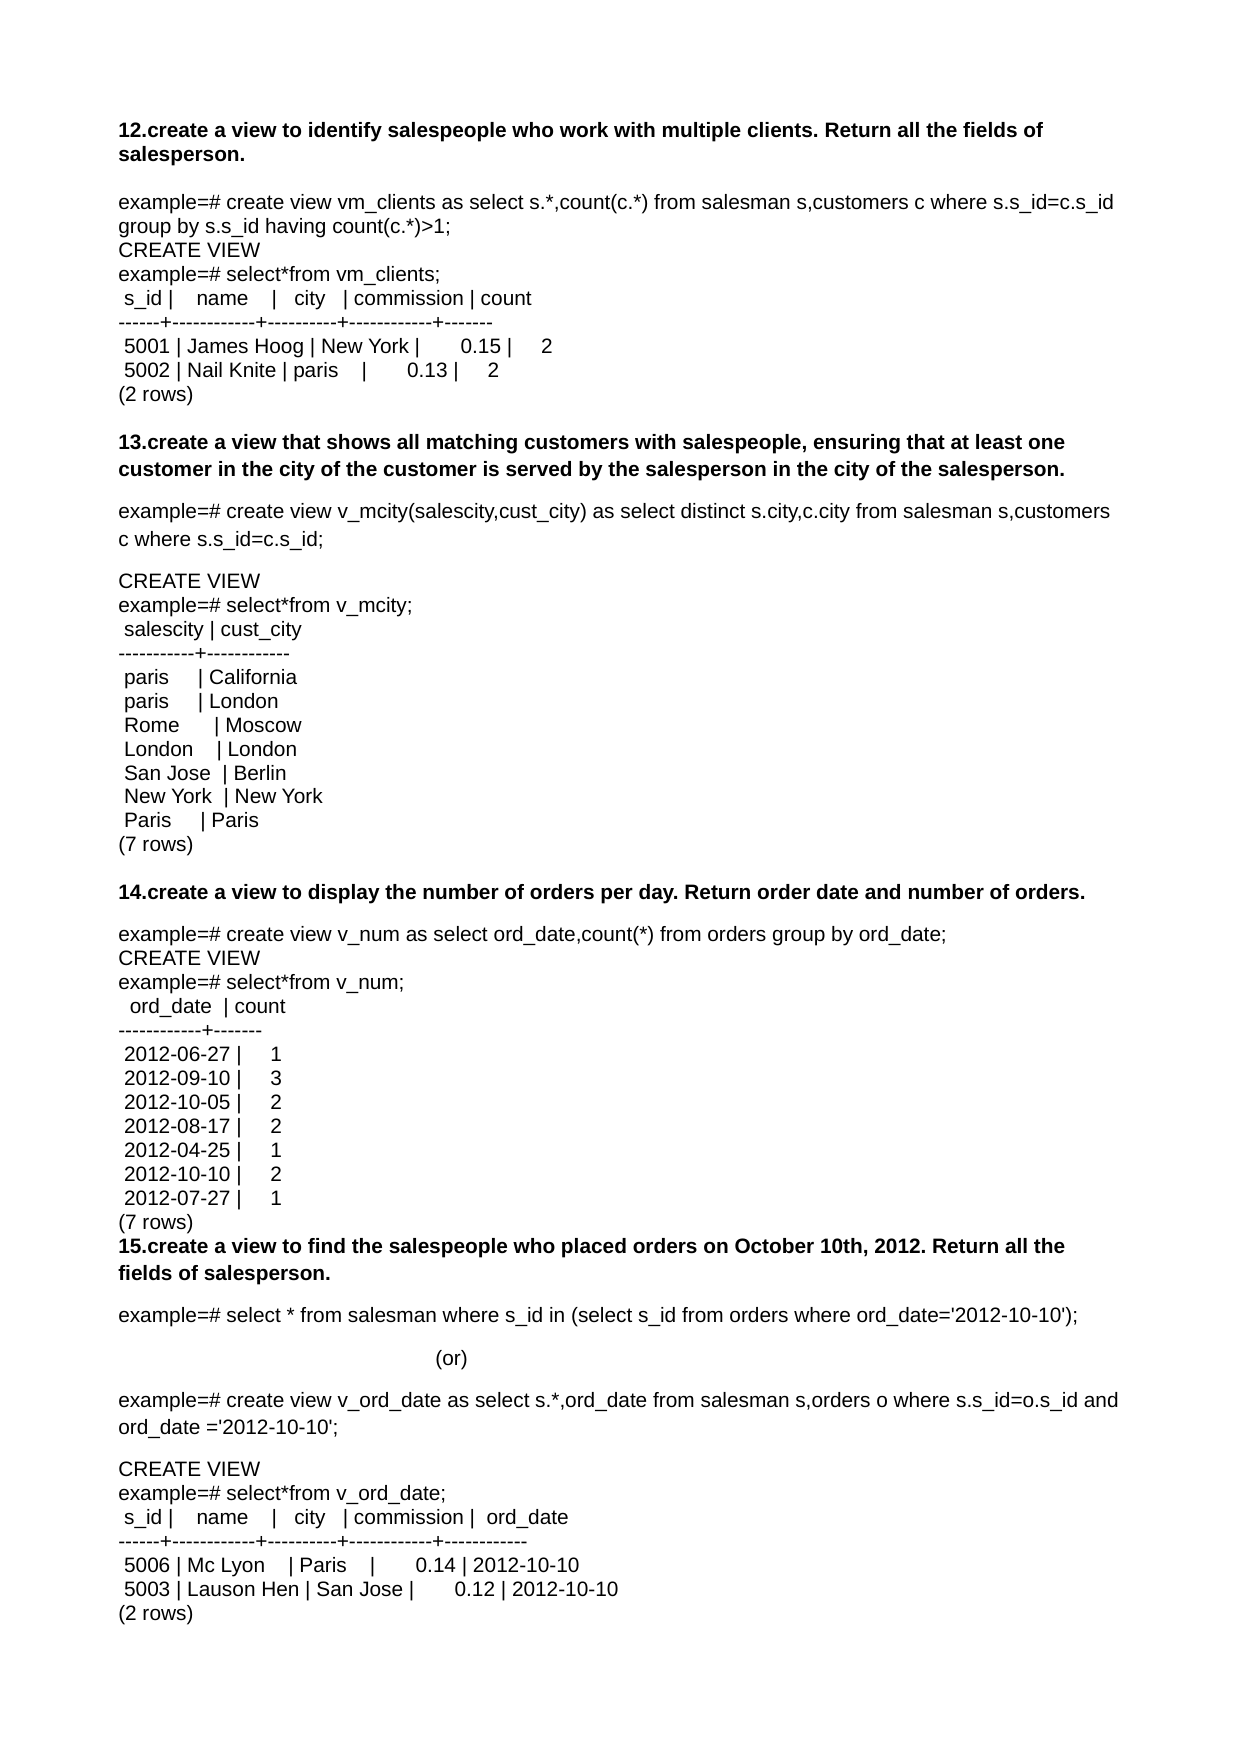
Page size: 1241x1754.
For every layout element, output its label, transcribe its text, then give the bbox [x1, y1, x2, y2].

text ------+------------+----------+------------+------------ [118, 1529, 1122, 1553]
text Rome | Moscow [118, 712, 1122, 736]
text paris | London [118, 688, 1122, 712]
text Paris | Paris [118, 808, 1122, 832]
text 2012-04-25 | 1 [118, 1138, 1122, 1162]
text CREATE VIEW [118, 946, 1122, 970]
text 15.create a view to find the salespeople who placed orders on October 10th, 2012. Return all the fields of salesperson. [118, 1234, 1122, 1285]
text 12.create a view to identify salespeople who work with multiple clients. Return all the fields of salesperson. [118, 118, 1122, 166]
text example=# select*from vm_clients; [118, 262, 1122, 286]
text example=# create view vm_clients as select s.*,count(c.*) from salesman s,customers c where s.s_id=c.s_id group by s.s_id having count(c.*)>1; [118, 190, 1122, 238]
text example=# create view v_num as select ord_date,count(*) from orders group by ord_date; [118, 922, 1122, 946]
text San Jose | Berlin [118, 760, 1122, 784]
text 2012-10-10 | 2 [118, 1162, 1122, 1186]
text salescity | cust_city [118, 617, 1122, 641]
text s_id | name | city | commission | count [118, 286, 1122, 310]
text 2012-08-17 | 2 [118, 1114, 1122, 1138]
text 5001 | James Hoog | New York | 0.15 | 2 [118, 334, 1122, 358]
text (2 rows) [118, 1601, 1122, 1625]
text (2 rows) [118, 382, 1122, 406]
text 2012-07-27 | 1 [118, 1186, 1122, 1210]
text CREATE VIEW [118, 1457, 1122, 1481]
text (7 rows) [118, 832, 1122, 856]
text 2012-06-27 | 1 [118, 1042, 1122, 1066]
text 13.create a view that shows all matching customers with salespeople, ensuring that at least one customer in the city of the customer is served by the salesperson in the city of the salesperson. [118, 429, 1122, 481]
text CREATE VIEW [118, 569, 1122, 593]
text example=# create view v_ord_date as select s.*,ord_date from salesman s,orders o where s.s_id=o.s_id and ord_date ='2012-10-10'; [118, 1387, 1122, 1439]
text 2012-10-05 | 2 [118, 1090, 1122, 1114]
text example=# select*from v_ord_date; [118, 1481, 1122, 1505]
text 5006 | Mc Lyon | Paris | 0.14 | 2012-10-10 [118, 1553, 1122, 1577]
text example=# select * from salesman where s_id in (select s_id from orders where ord_date='2012-10-10'); [118, 1303, 1122, 1327]
text (7 rows) [118, 1210, 1122, 1234]
text example=# create view v_mcity(salescity,cust_city) as select distinct s.city,c.city from salesman s,customers c where s.s_id=c.s_id; [118, 499, 1122, 551]
text New York | New York [118, 784, 1122, 808]
text 14.create a view to display the number of orders per day. Return order date and number of orders. [118, 880, 1122, 904]
text 2012-09-10 | 3 [118, 1066, 1122, 1090]
text s_id | name | city | commission | ord_date [118, 1505, 1122, 1529]
text example=# select*from v_num; [118, 970, 1122, 994]
text London | London [118, 736, 1122, 760]
text CREATE VIEW [118, 238, 1122, 262]
text 5003 | Lauson Hen | San Jose | 0.12 | 2012-10-10 [118, 1577, 1122, 1601]
text example=# select*from v_mcity; [118, 593, 1122, 617]
text ------+------------+----------+------------+------- [118, 310, 1122, 334]
text -----------+------------ [118, 641, 1122, 664]
text ord_date | count [118, 994, 1122, 1018]
text 5002 | Nail Knite | paris | 0.13 | 2 [118, 358, 1122, 382]
text ------------+------- [118, 1018, 1122, 1042]
text paris | California [118, 664, 1122, 688]
text (or) [118, 1345, 1122, 1369]
